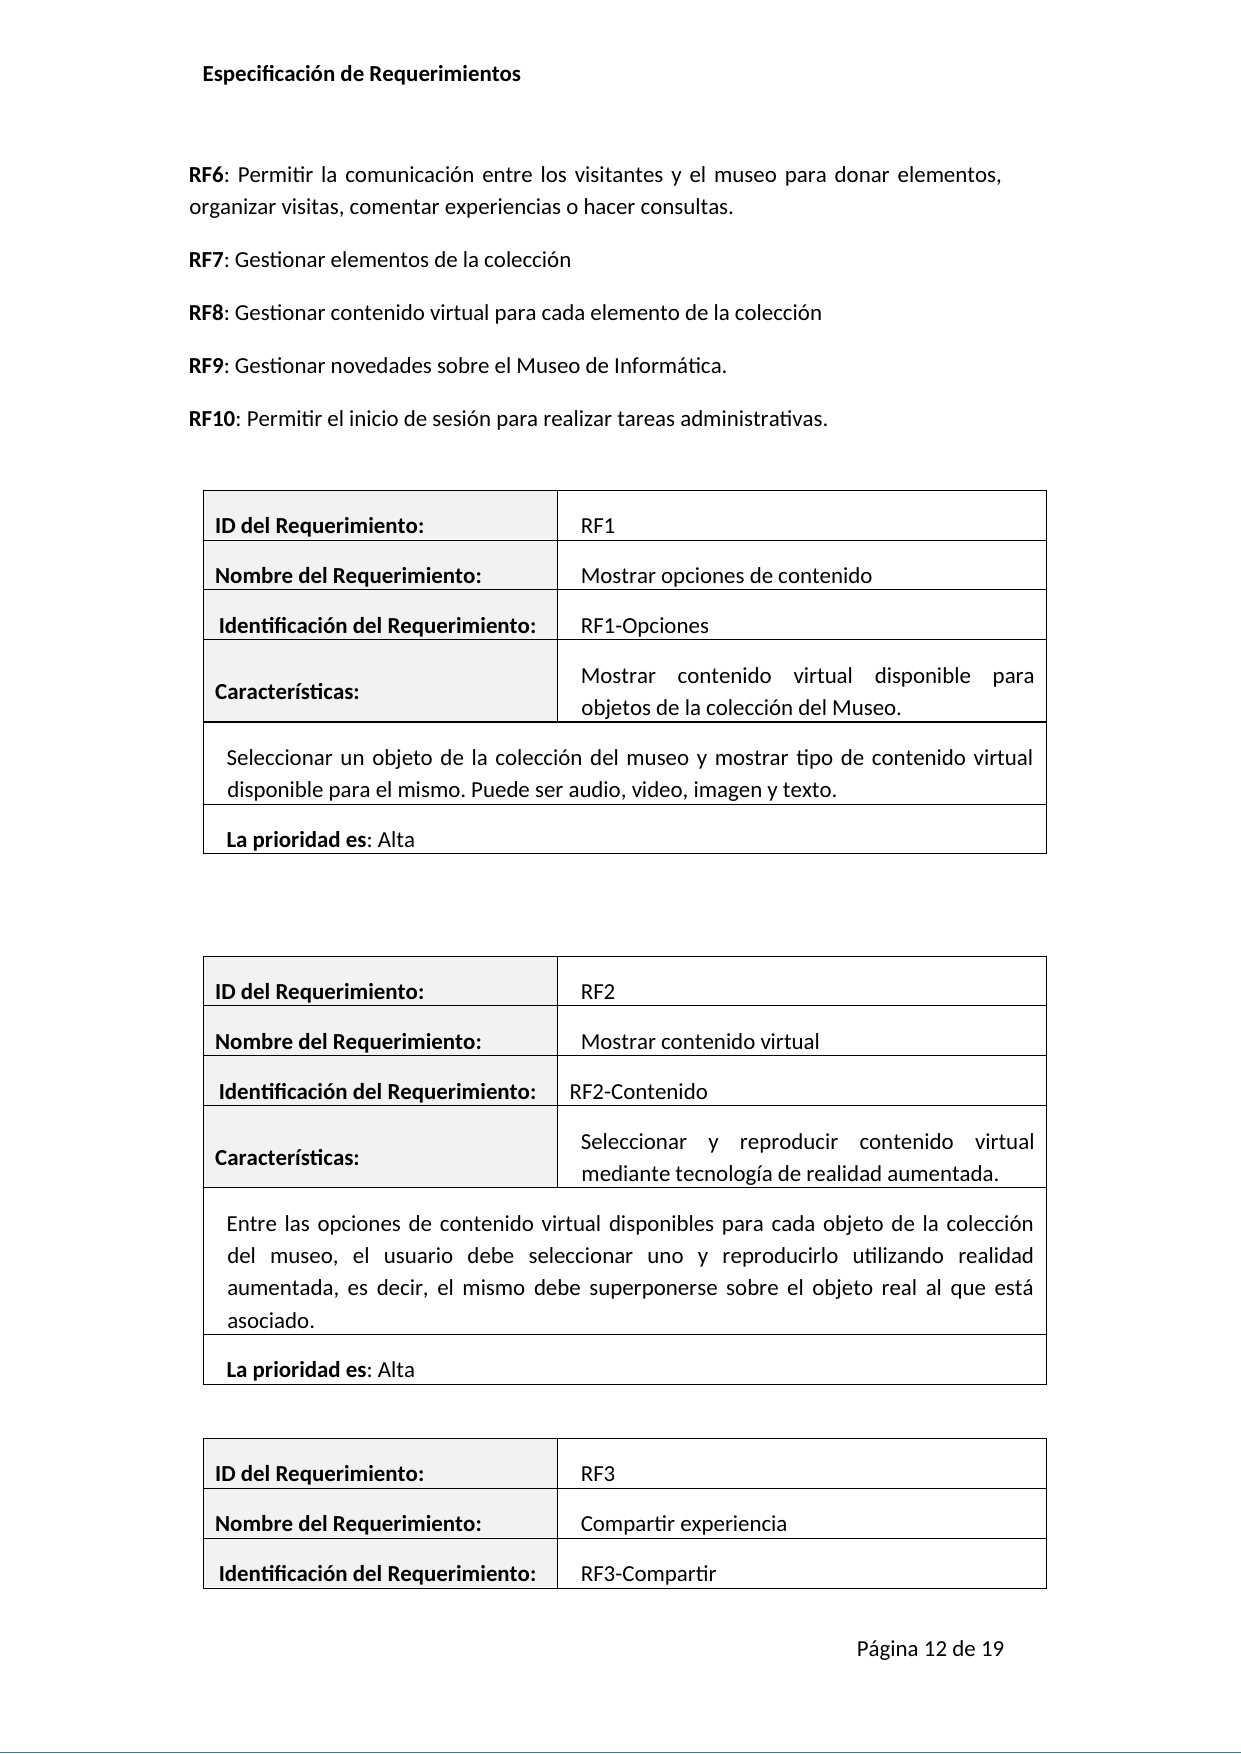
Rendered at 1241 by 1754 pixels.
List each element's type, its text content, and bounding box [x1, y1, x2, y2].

table_cell RF3-Compartir [558, 1539, 1046, 1587]
table_header ID del Requerimiento: [204, 491, 557, 539]
table_cell Mostrar contenido virtual disponible para objetos de la colección del Museo. [558, 640, 1046, 721]
text RF7: Gestionar elementos de la colección [188, 245, 1004, 273]
table_cell Identificación del Requerimiento: [204, 1056, 557, 1105]
table_cell Entre las opciones de contenido virtual disponibles para cada objeto de la colección del museo, el usuario debe seleccionar uno y reproducirlo utilizando realidad aumentada, es decir, el mismo debe superponerse sobre el objeto real al que está asociado. [204, 1188, 1046, 1334]
table_cell Compartir experiencia [558, 1489, 1046, 1537]
table_cell Mostrar contenido virtual [558, 1006, 1046, 1055]
table_cell Nombre del Requerimiento: [204, 1006, 557, 1055]
table_cell Mostrar opciones de contenido [558, 541, 1046, 589]
text RF9: Gestionar novedades sobre el Museo de Informática. [188, 351, 1004, 379]
table_cell Nombre del Requerimiento: [204, 1489, 557, 1537]
table_cell Características: [204, 640, 557, 721]
table_cell RF2-Contenido [558, 1056, 1046, 1105]
table_cell RF1-Opciones [558, 590, 1046, 639]
table_header RF3 [558, 1439, 1046, 1488]
table_cell La prioridad es: Alta [204, 805, 1046, 853]
text RF8: Gestionar contenido virtual para cada elemento de la colección [188, 298, 1004, 326]
table_cell Seleccionar un objeto de la colección del museo y mostrar tipo de contenido virtual disponible para el mismo. Puede ser audio, video, imagen y texto. [204, 723, 1046, 803]
table_header RF2 [558, 957, 1046, 1005]
table_cell Seleccionar y reproducir contenido virtual mediante tecnología de realidad aumentada. [558, 1106, 1046, 1187]
table_cell La prioridad es: Alta [204, 1335, 1046, 1384]
table_cell Características: [204, 1106, 557, 1187]
table_header ID del Requerimiento: [204, 1439, 557, 1488]
table_header RF1 [558, 491, 1046, 539]
text RF6: Permitir la comunicación entre los visitantes y el museo para donar elementos, organizar visitas, comentar experiencias o hacer consultas. [188, 160, 1004, 220]
table_cell Nombre del Requerimiento: [204, 541, 557, 589]
table_header ID del Requerimiento: [204, 957, 557, 1005]
table_cell Identificación del Requerimiento: [204, 1539, 557, 1587]
table_cell Identificación del Requerimiento: [204, 590, 557, 639]
text RF10: Permitir el inicio de sesión para realizar tareas administrativas. [188, 404, 1004, 432]
